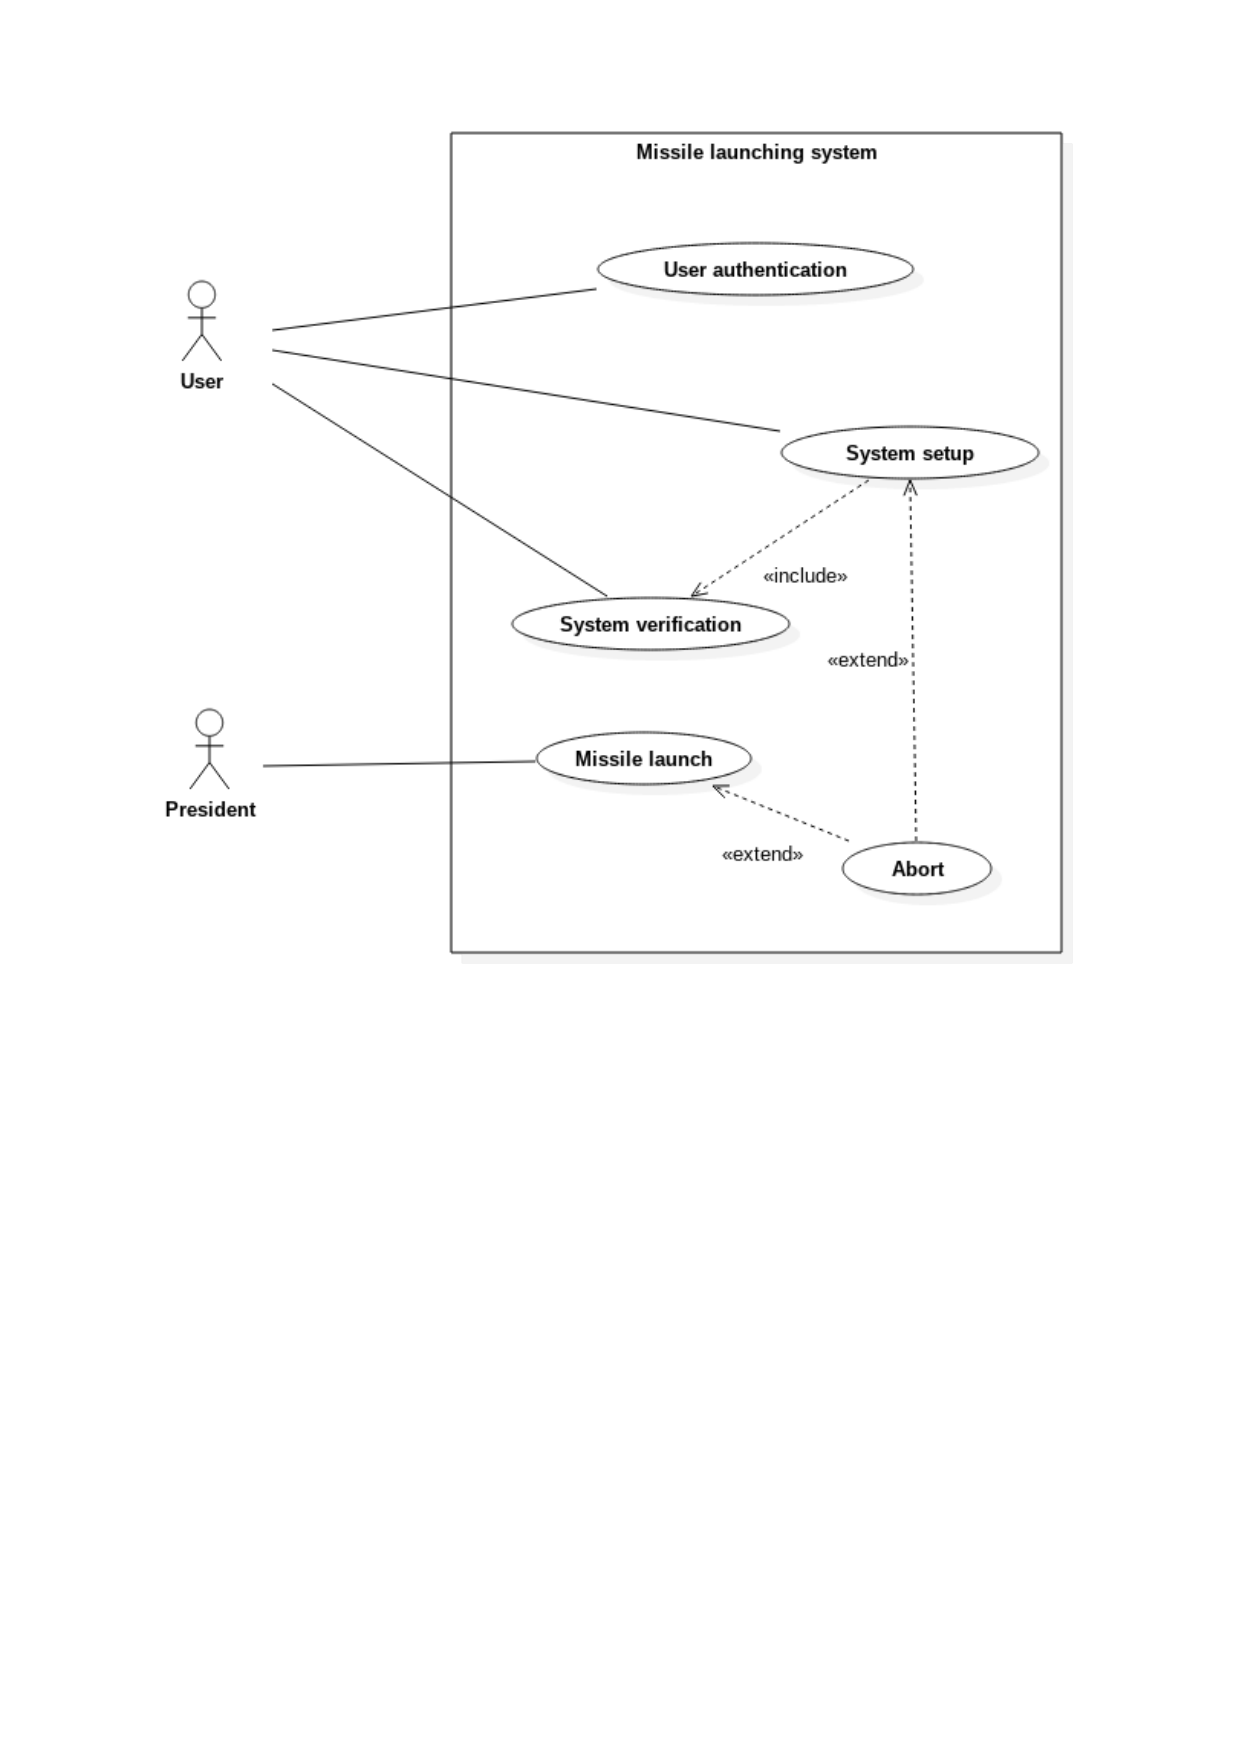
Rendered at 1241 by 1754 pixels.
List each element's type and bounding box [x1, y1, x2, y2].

picture [118, 118, 1123, 1014]
